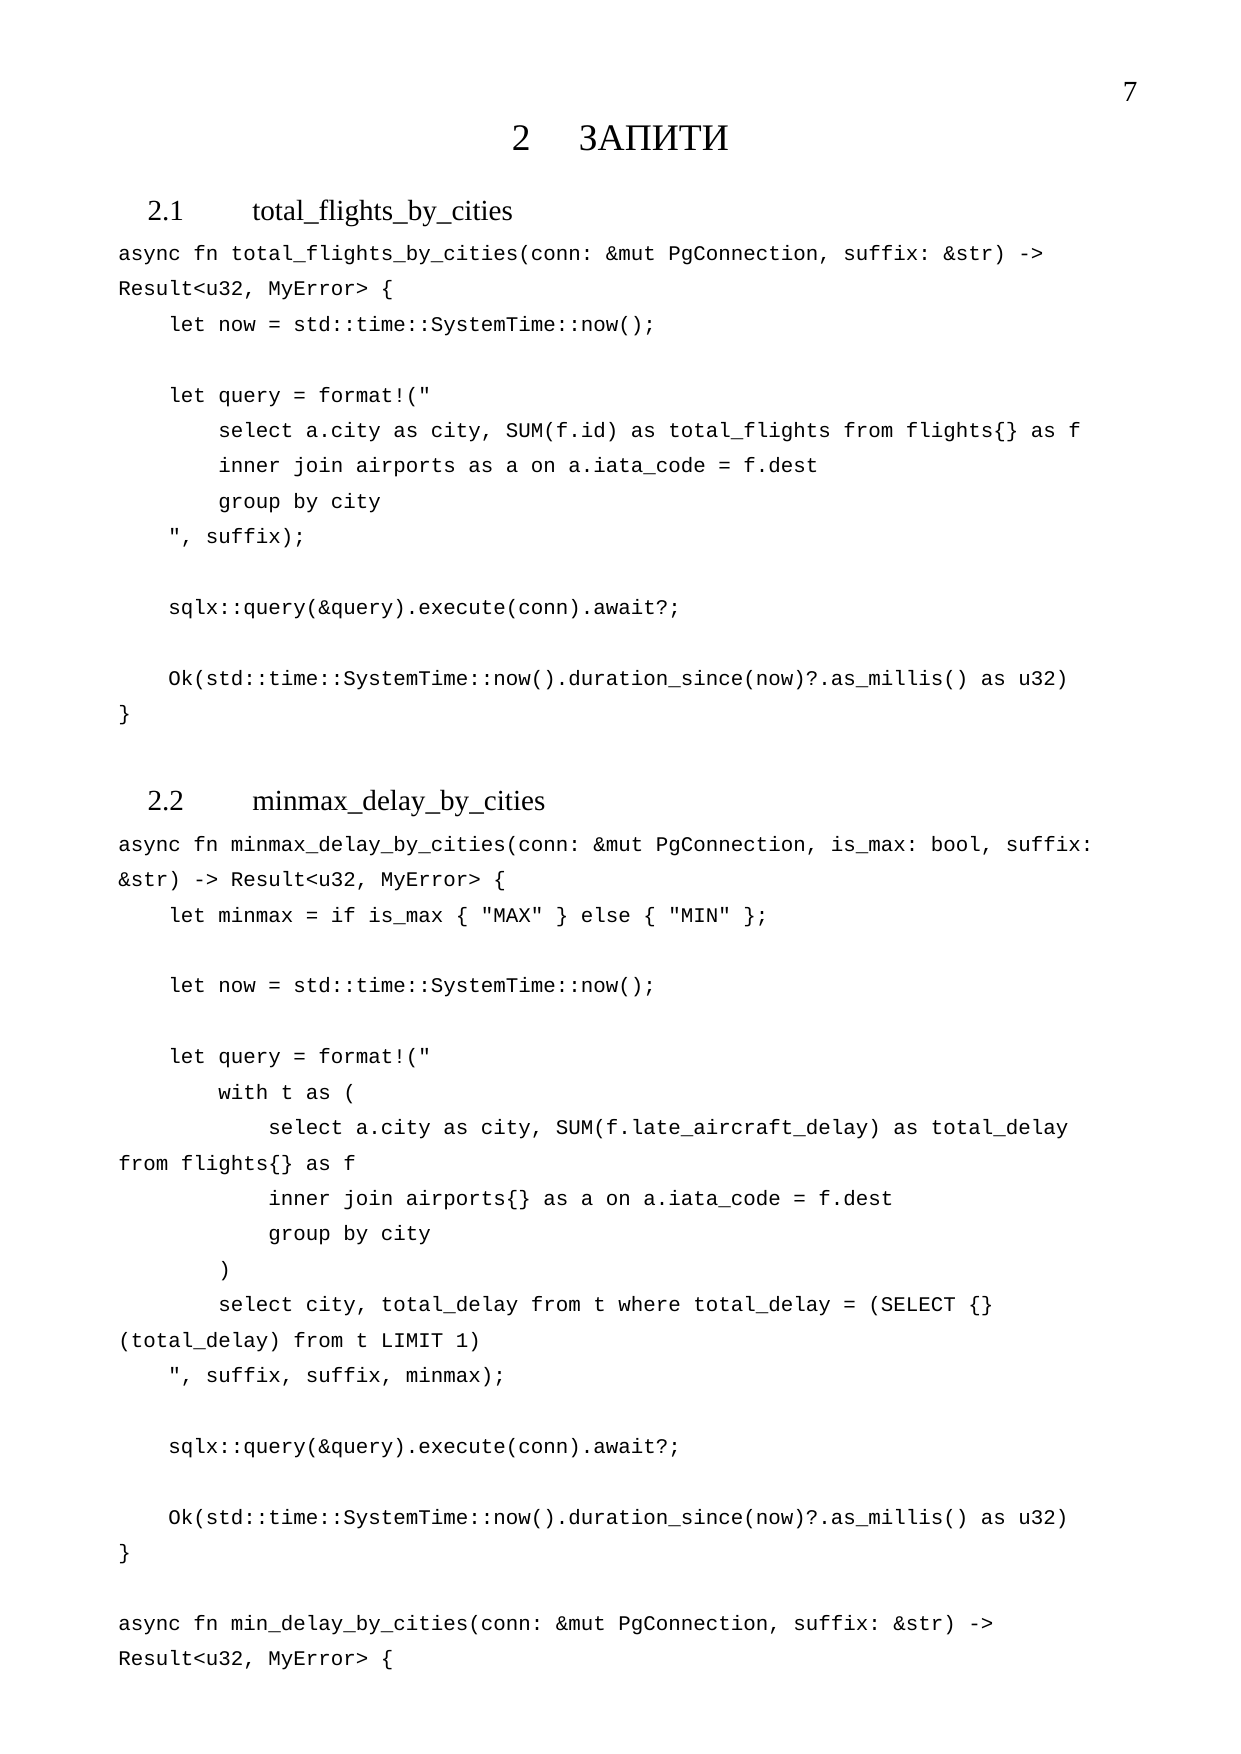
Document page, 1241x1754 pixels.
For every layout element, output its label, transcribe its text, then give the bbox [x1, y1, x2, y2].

text group by city [118, 1223, 1122, 1247]
text let query = format!(" [118, 384, 1122, 408]
text with t as ( [118, 1082, 1122, 1105]
text inner join airports as a on a.iata_code = f.dest [118, 455, 1122, 479]
subtitle minmax_delay_by_cities [118, 783, 1122, 817]
subtitle Запити [118, 115, 1122, 158]
text ", suffix, suffix, minmax); [118, 1365, 1122, 1389]
text let query = format!(" [118, 1046, 1122, 1070]
text async fn minmax_delay_by_cities(conn: &mut PgConnection, is_max: bool, suffix: &str) -> Result<u32, MyError> { [118, 834, 1122, 893]
text Ok(std::time::SystemTime::now().duration_since(now)?.as_millis() as u32) [118, 1507, 1122, 1530]
subtitle total_flights_by_cities [118, 193, 1122, 226]
text sqlx::query(&query).execute(conn).await?; [118, 597, 1122, 621]
text let now = std::time::SystemTime::now(); [118, 975, 1122, 999]
text select a.city as city, SUM(f.late_aircraft_delay) as total_delay from flights{} as f [118, 1117, 1122, 1176]
text async fn min_delay_by_cities(conn: &mut PgConnection, suffix: &str) -> Result<u32, MyError> { [118, 1613, 1122, 1672]
text Ok(std::time::SystemTime::now().duration_since(now)?.as_millis() as u32) [118, 668, 1122, 692]
text let now = std::time::SystemTime::now(); [118, 314, 1122, 337]
text let minmax = if is_max { "MAX" } else { "MIN" }; [118, 904, 1122, 928]
text sqlx::query(&query).execute(conn).await?; [118, 1436, 1122, 1459]
text ) [118, 1259, 1122, 1282]
text select city, total_delay from t where total_delay = (SELECT {}(total_delay) from t LIMIT 1) [118, 1294, 1122, 1353]
text group by city [118, 491, 1122, 514]
text } [118, 1542, 1122, 1566]
text } [118, 703, 1122, 727]
text ", suffix); [118, 526, 1122, 550]
text inner join airports{} as a on a.iata_code = f.dest [118, 1188, 1122, 1212]
text select a.city as city, SUM(f.id) as total_flights from flights{} as f [118, 420, 1122, 444]
text async fn total_flights_by_cities(conn: &mut PgConnection, suffix: &str) -> Result<u32, MyError> { [118, 243, 1122, 302]
